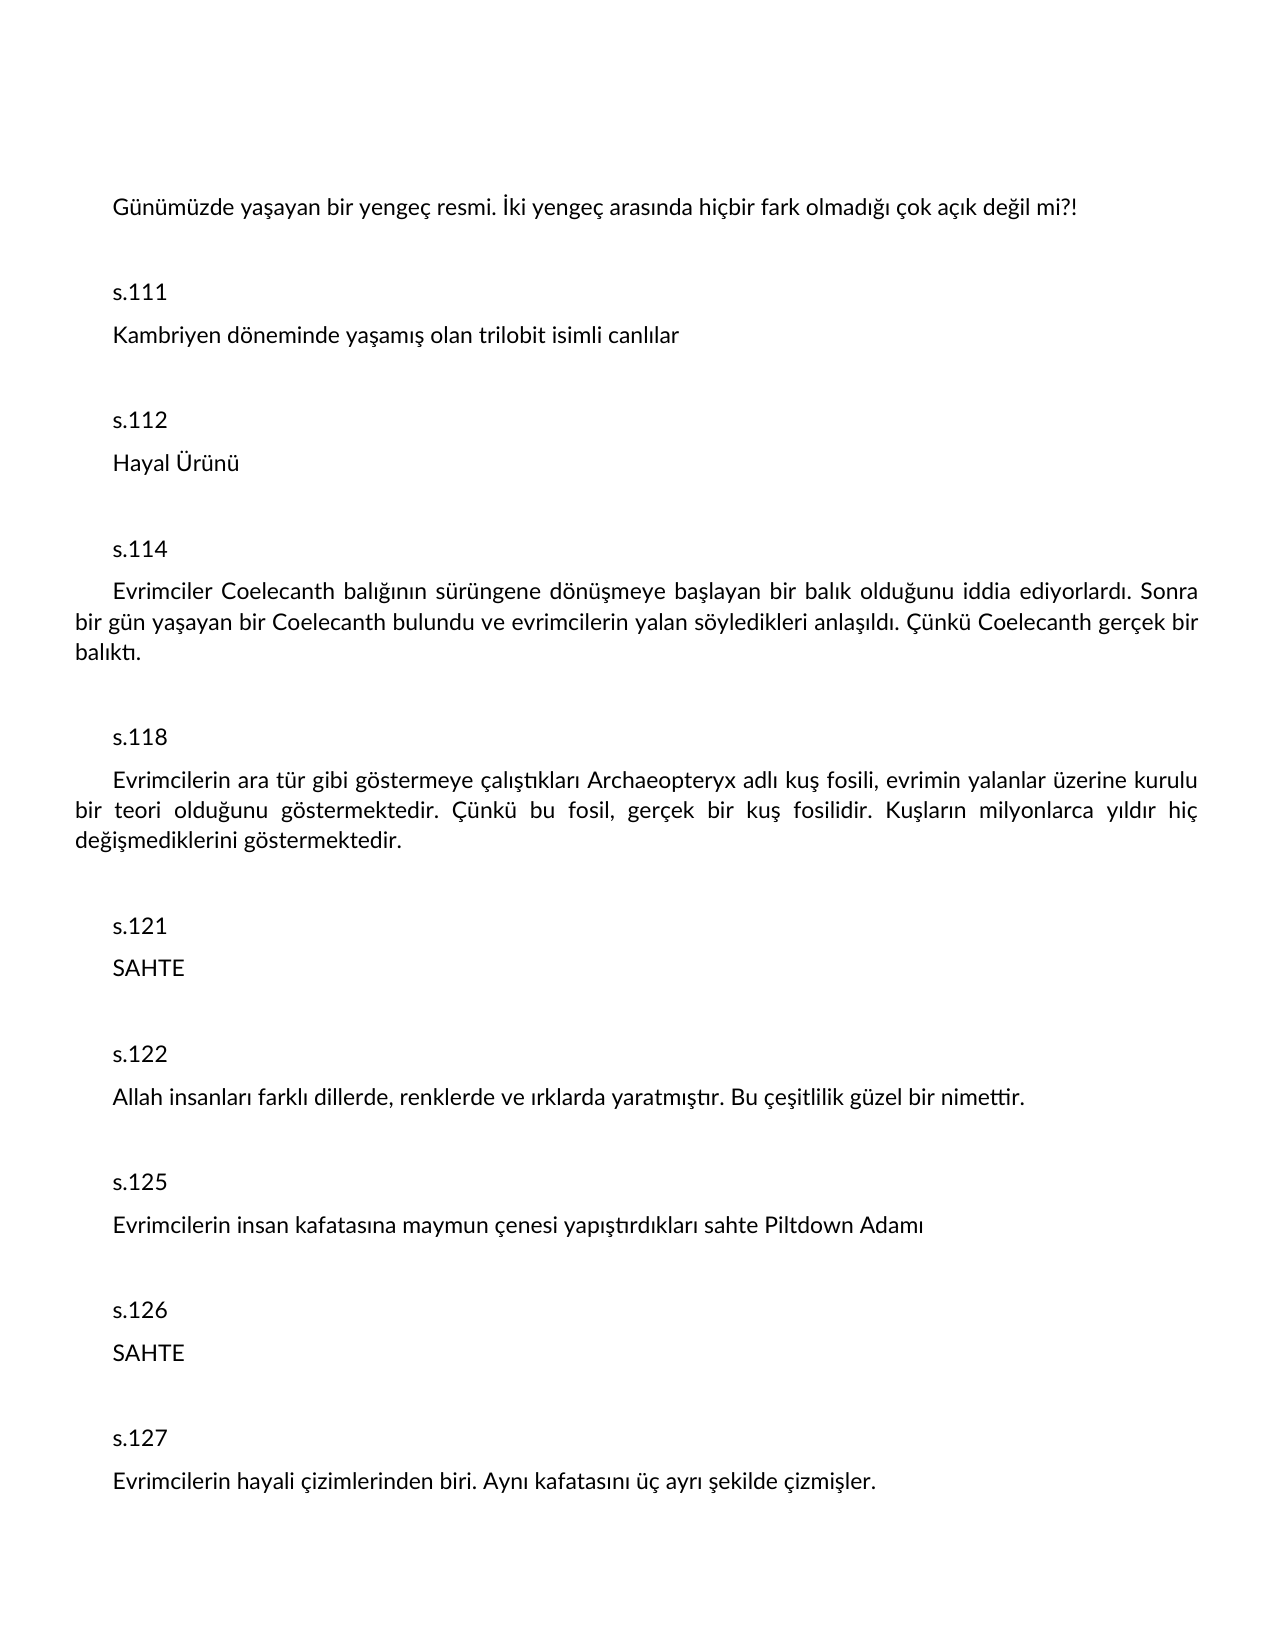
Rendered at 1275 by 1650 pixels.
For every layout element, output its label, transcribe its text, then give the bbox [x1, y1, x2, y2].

text Evrimcilerin ara tür gibi göstermeye çalıştıkları Archaeopteryx adlı kuş fosili, evrimin yalanlar üzerine kurulu bir teori olduğunu göstermektedir. Çünkü bu fosil, gerçek bir kuş fosilidir. Kuşların milyonlarca yıldır hiç değişmediklerini göstermektedir. [75, 766, 1200, 853]
text s.126 [75, 1296, 1200, 1323]
text Allah insanları farklı dillerde, renklerde ve ırklarda yaratmıştır. Bu çeşitlilik güzel bir nimettir. [75, 1082, 1200, 1110]
text Evrimcilerin hayali çizimlerinden biri. Aynı kafatasını üç ayrı şekilde çizmişler. [75, 1467, 1200, 1494]
text s.121 [75, 911, 1200, 939]
text Evrimciler Coelecanth balığının sürüngene dönüşmeye başlayan bir balık olduğunu iddia ediyorlardı. Sonra bir gün yaşayan bir Coelecanth bulundu ve evrimcilerin yalan söyledikleri anlaşıldı. Çünkü Coelecanth gerçek bir balıktı. [75, 577, 1200, 665]
text s.127 [75, 1424, 1200, 1451]
text s.112 [75, 406, 1200, 434]
text Günümüzde yaşayan bir yengeç resmi. İki yengeç arasında hiçbir fark olmadığı çok açık değil mi?! [75, 193, 1200, 220]
text s.114 [75, 534, 1200, 562]
text SAHTE [75, 954, 1200, 982]
text SAHTE [75, 1338, 1200, 1366]
text Kambriyen döneminde yaşamış olan trilobit isimli canlılar [75, 321, 1200, 348]
text s.111 [75, 278, 1200, 306]
text Hayal Ürünü [75, 449, 1200, 476]
text s.122 [75, 1039, 1200, 1067]
text s.125 [75, 1168, 1200, 1195]
text Evrimcilerin insan kafatasına maymun çenesi yapıştırdıkları sahte Piltdown Adamı [75, 1210, 1200, 1238]
text s.118 [75, 723, 1200, 750]
